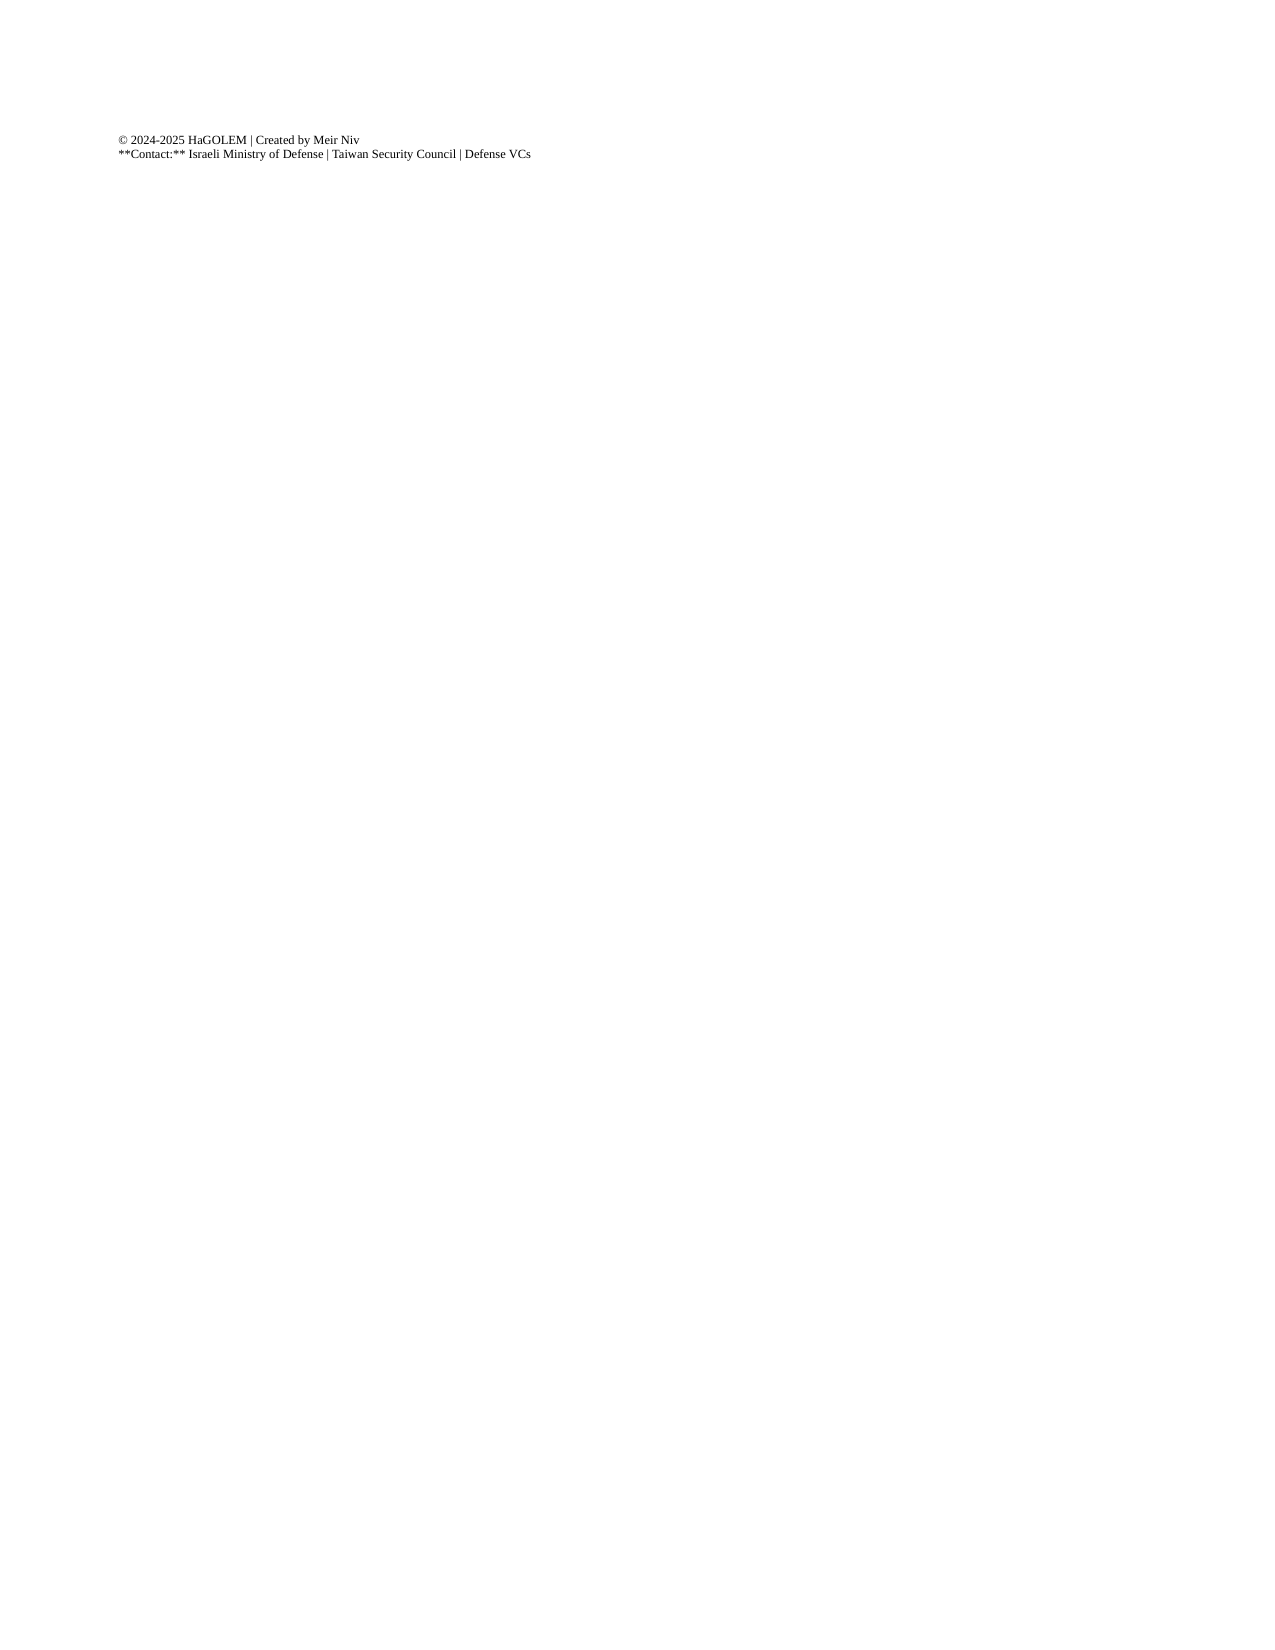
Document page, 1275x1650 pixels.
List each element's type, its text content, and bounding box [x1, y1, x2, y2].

text **Contact:** Israeli Ministry of Defense | Taiwan Security Council | Defense VCs [118, 147, 1157, 161]
text © 2024-2025 HaGOLEM | Created by Meir Niv [118, 132, 1157, 147]
